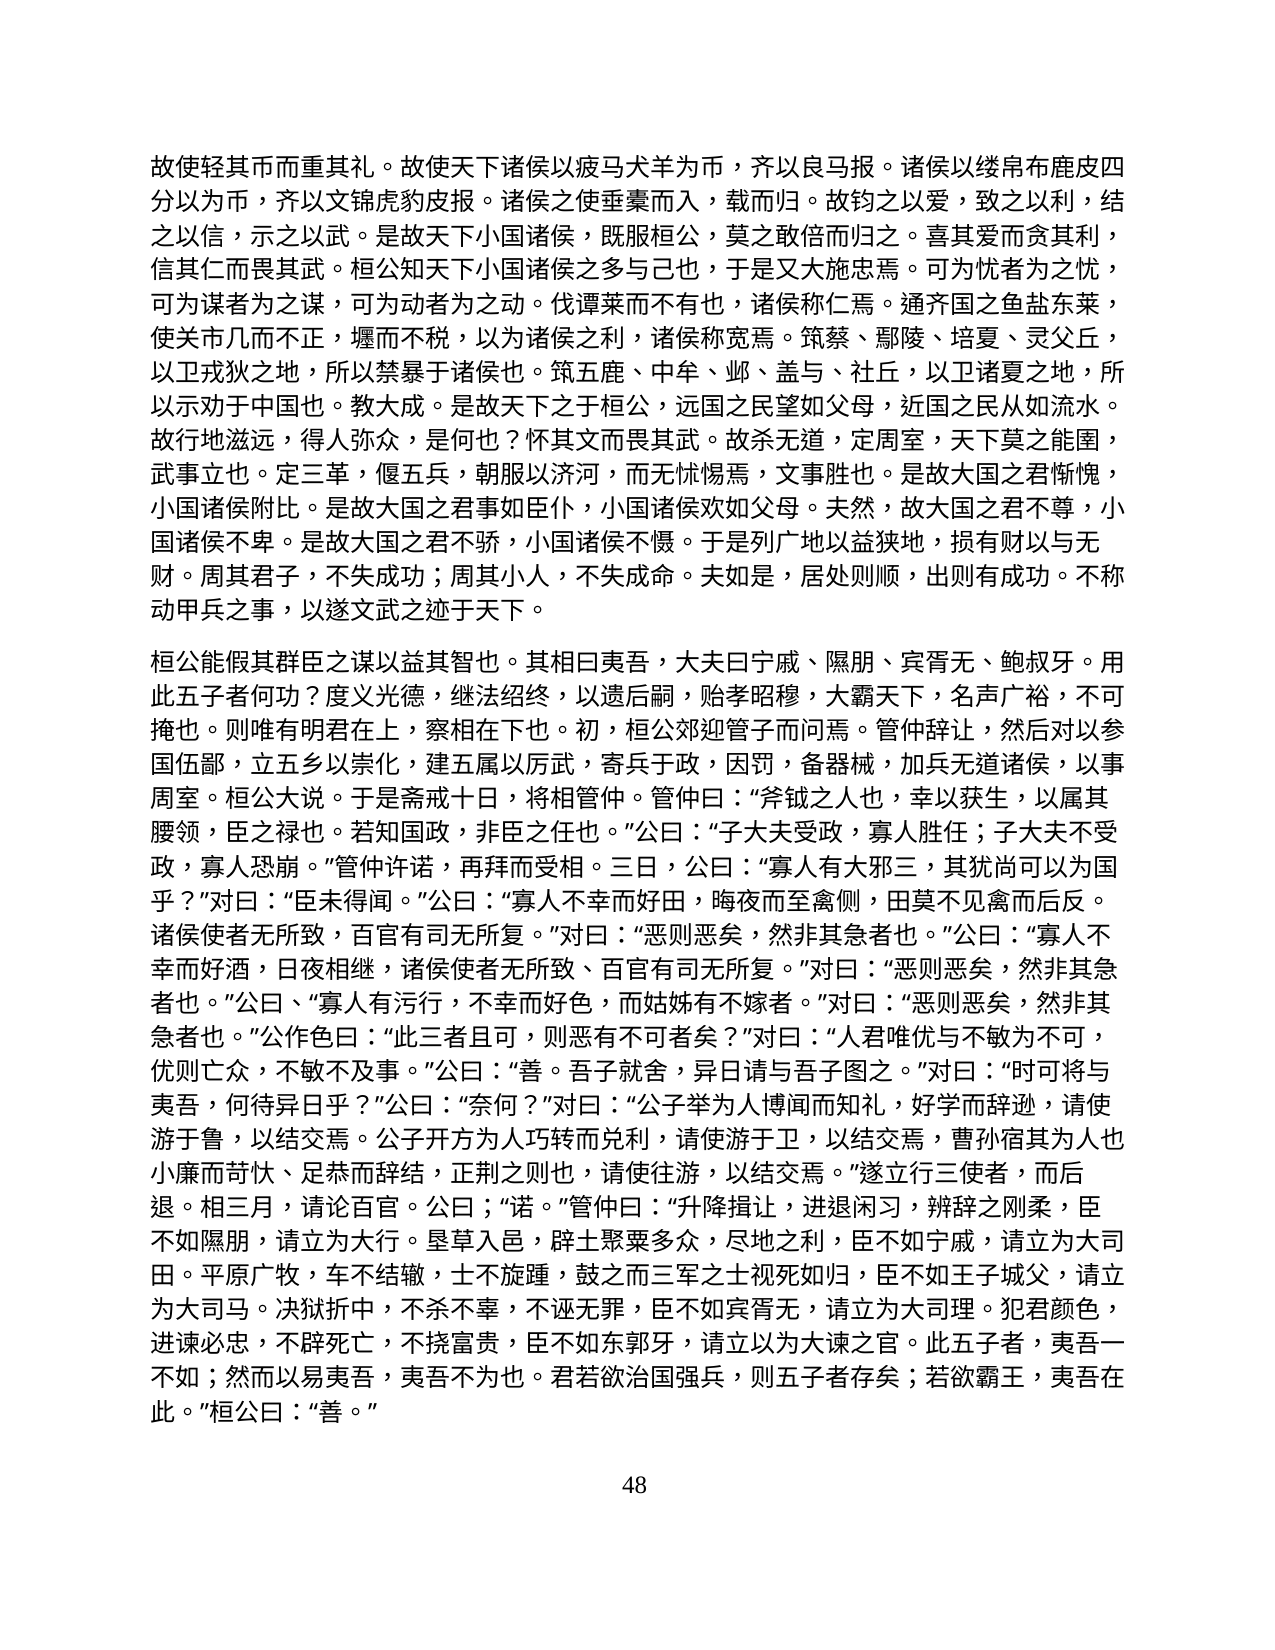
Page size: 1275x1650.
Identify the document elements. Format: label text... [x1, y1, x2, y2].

text 故使轻其币而重其礼。故使天下诸侯以疲马犬羊为币，齐以良马报。诸侯以缕帛布鹿皮四分以为币，齐以文锦虎豹皮报。诸侯之使垂橐而入，载而归。故钧之以爱，致之以利，结之以信，示之以武。是故天下小国诸侯，既服桓公，莫之敢倍而归之。喜其爱而贪其利，信其仁而畏其武。桓公知天下小国诸侯之多与己也，于是又大施忠焉。可为忧者为之忧，可为谋者为之谋，可为动者为之动。伐谭莱而不有也，诸侯称仁焉。通齐国之鱼盐东莱，使关市几而不正，壥而不税，以为诸侯之利，诸侯称宽焉。筑蔡、鄢陵、培夏、灵父丘，以卫戎狄之地，所以禁暴于诸侯也。筑五鹿、中牟、邺、盖与、社丘，以卫诸夏之地，所以示劝于中国也。教大成。是故天下之于桓公，远国之民望如父母，近国之民从如流水。故行地滋远，得人弥众，是何也？怀其文而畏其武。故杀无道，定周室，天下莫之能圉，武事立也。定三革，偃五兵，朝服以济河，而无怵惕焉，文事胜也。是故大国之君惭愧，小国诸侯附比。是故大国之君事如臣仆，小国诸侯欢如父母。夫然，故大国之君不尊，小国诸侯不卑。是故大国之君不骄，小国诸侯不慑。于是列广地以益狭地，损有财以与无财。周其君子，不失成功；周其小人，不失成命。夫如是，居处则顺，出则有成功。不称动甲兵之事，以遂文武之迹于天下。 [150, 150, 1125, 627]
text 桓公能假其群臣之谋以益其智也。其相曰夷吾，大夫曰宁戚、隰朋、宾胥无、鲍叔牙。用此五子者何功？度义光德，继法绍终，以遗后嗣，贻孝昭穆，大霸天下，名声广裕，不可掩也。则唯有明君在上，察相在下也。初，桓公郊迎管子而问焉。管仲辞让，然后对以参国伍鄙，立五乡以崇化，建五属以厉武，寄兵于政，因罚，备器械，加兵无道诸侯，以事周室。桓公大说。于是斋戒十日，将相管仲。管仲曰：“斧钺之人也，幸以获生，以属其腰领，臣之禄也。若知国政，非臣之任也。”公曰：“子大夫受政，寡人胜任；子大夫不受政，寡人恐崩。”管仲许诺，再拜而受相。三日，公曰：“寡人有大邪三，其犹尚可以为国乎？”对曰：“臣未得闻。”公曰：“寡人不幸而好田，晦夜而至禽侧，田莫不见禽而后反。诸侯使者无所致，百官有司无所复。”对曰：“恶则恶矣，然非其急者也。”公曰：“寡人不幸而好酒，日夜相继，诸侯使者无所致、百官有司无所复。”对曰：“恶则恶矣，然非其急者也。”公曰、“寡人有污行，不幸而好色，而姑姊有不嫁者。”对曰：“恶则恶矣，然非其急者也。”公作色曰：“此三者且可，则恶有不可者矣？”对曰：“人君唯优与不敏为不可，优则亡众，不敏不及事。”公曰：“善。吾子就舍，异日请与吾子图之。”对曰：“时可将与夷吾，何待异日乎？”公曰：“奈何？”对曰：“公子举为人博闻而知礼，好学而辞逊，请使游于鲁，以结交焉。公子开方为人巧转而兑利，请使游于卫，以结交焉，曹孙宿其为人也小廉而苛忕、足恭而辞结，正荆之则也，请使往游，以结交焉。”遂立行三使者，而后退。相三月，请论百官。公曰；“诺。”管仲曰：“升降揖让，进退闲习，辨辞之刚柔，臣不如隰朋，请立为大行。垦草入邑，辟土聚粟多众，尽地之利，臣不如宁戚，请立为大司田。平原广牧，车不结辙，士不旋踵，鼓之而三军之士视死如归，臣不如王子城父，请立为大司马。决狱折中，不杀不辜，不诬无罪，臣不如宾胥无，请立为大司理。犯君颜色，进谏必忠，不辟死亡，不挠富贵，臣不如东郭牙，请立以为大谏之官。此五子者，夷吾一不如；然而以易夷吾，夷吾不为也。君若欲治国强兵，则五子者存矣；若欲霸王，夷吾在此。”桓公曰：“善。” [150, 645, 1125, 1428]
